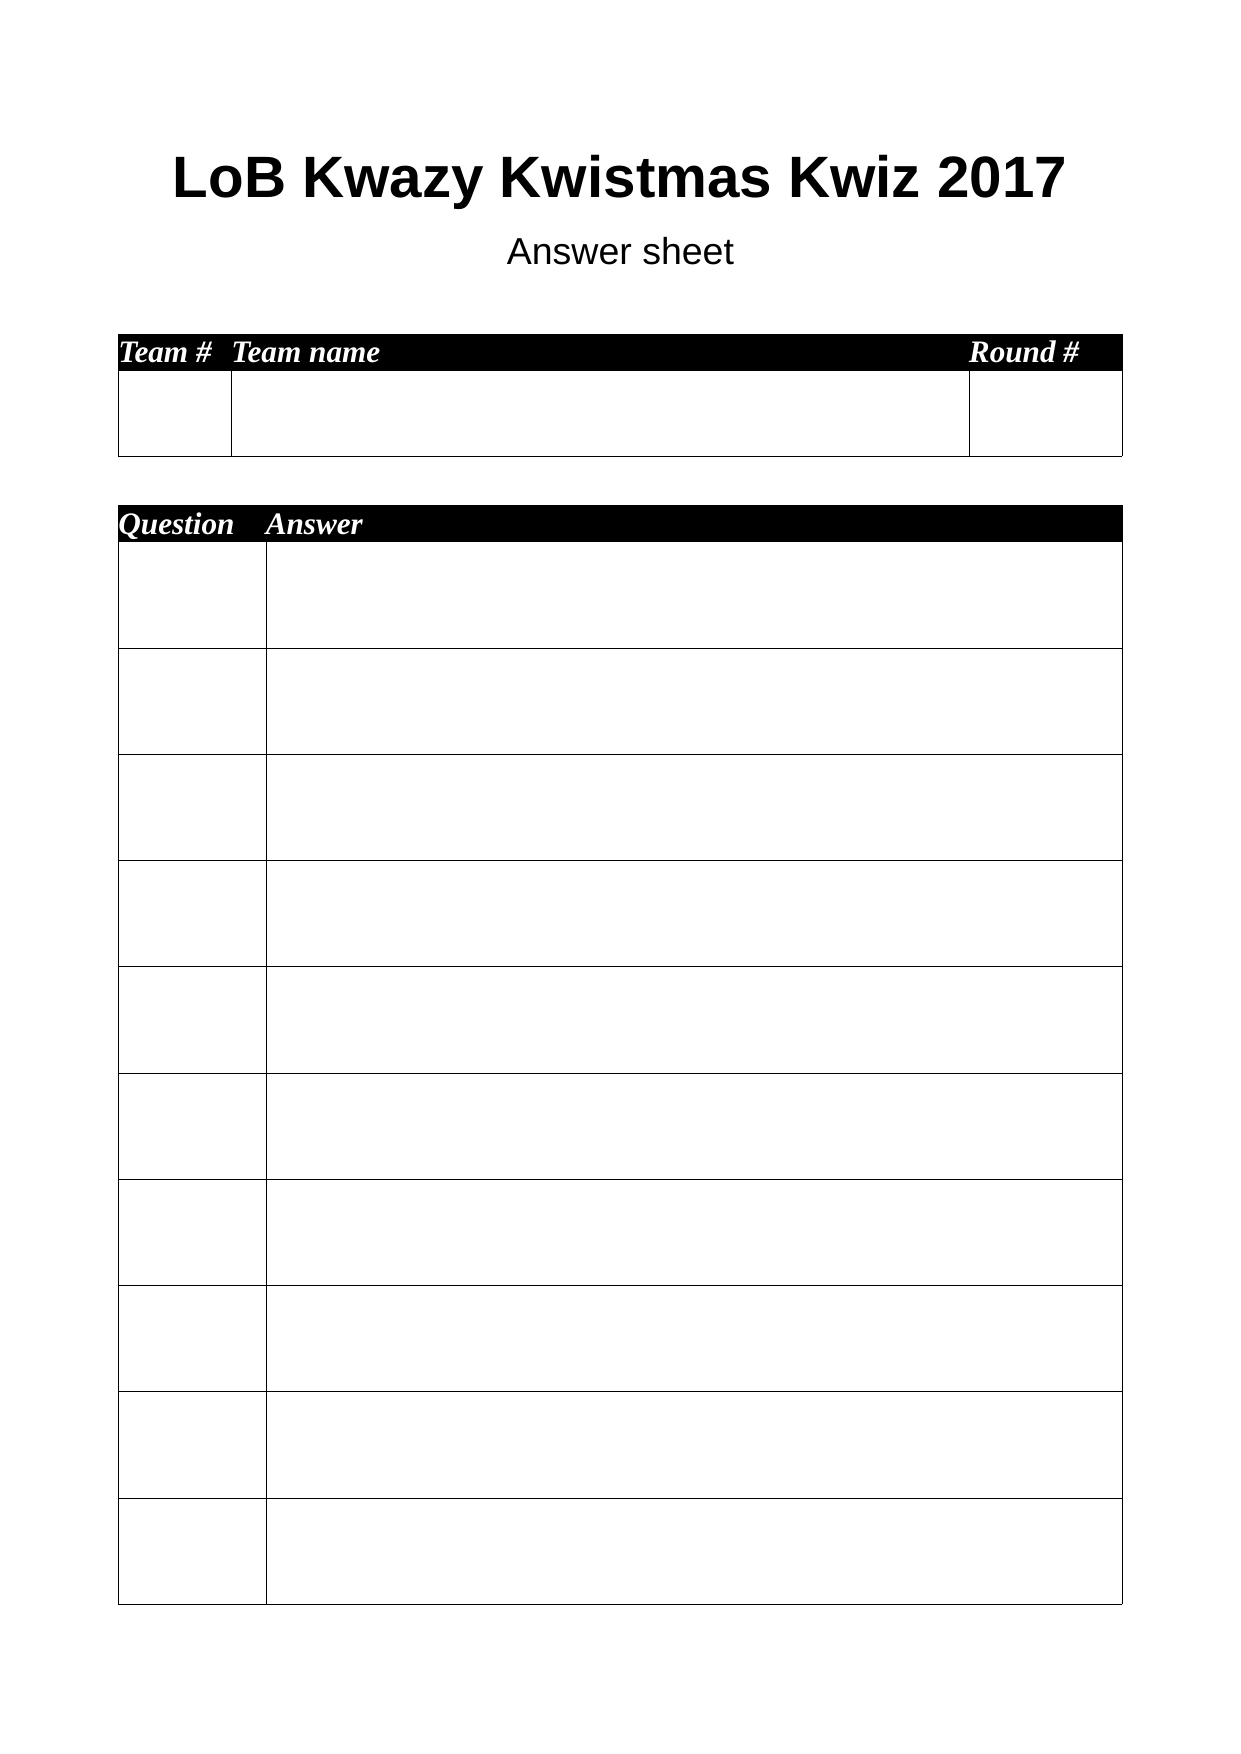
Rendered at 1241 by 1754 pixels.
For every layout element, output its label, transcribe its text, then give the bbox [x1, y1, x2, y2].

title LoB Kwazy Kwistmas Kwiz 2017 [118, 143, 1122, 210]
table_header Question [119, 506, 266, 541]
table_cell [267, 649, 1122, 754]
table_cell [119, 371, 231, 456]
table_cell [267, 1180, 1122, 1285]
table_cell [119, 542, 266, 647]
table_cell [119, 1074, 266, 1179]
table_cell [119, 1286, 266, 1391]
table_header Round # [969, 335, 1122, 370]
table_header Answer [266, 506, 1122, 541]
table_cell [267, 1074, 1122, 1179]
table_cell [119, 1392, 266, 1497]
table_cell [119, 649, 266, 754]
table_cell [232, 371, 969, 456]
table_cell [267, 542, 1122, 647]
table_cell [267, 1286, 1122, 1391]
table_cell [267, 967, 1122, 1072]
table_cell [119, 861, 266, 966]
table_header Team name [231, 335, 969, 370]
table_cell [119, 755, 266, 860]
table_cell [267, 1499, 1122, 1604]
table_cell [267, 1392, 1122, 1497]
table_header Team # [119, 335, 231, 370]
table_cell [267, 861, 1122, 966]
table_cell [267, 755, 1122, 860]
table_cell [970, 371, 1122, 456]
table_cell [119, 1180, 266, 1285]
table_cell [119, 1499, 266, 1604]
subtitle Answer sheet [118, 229, 1122, 272]
table_cell [119, 967, 266, 1072]
